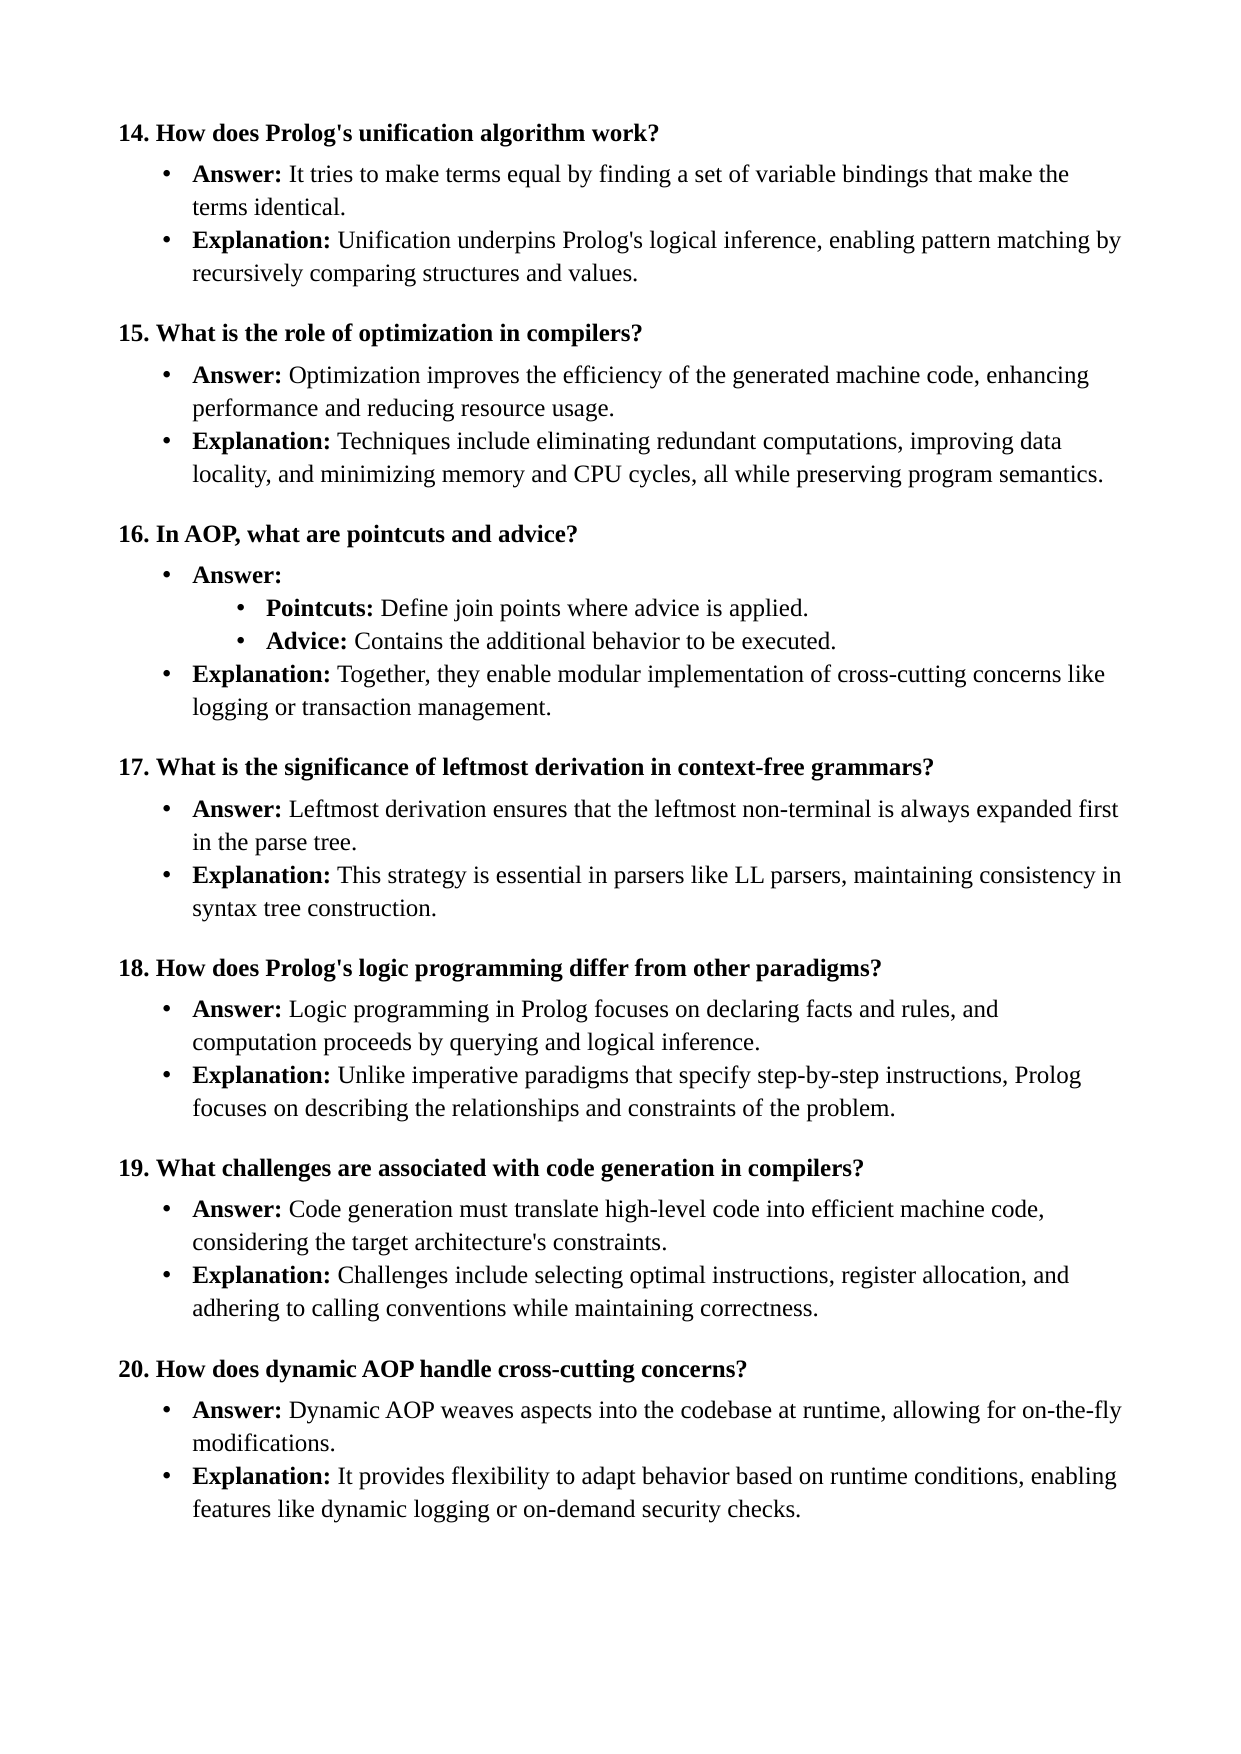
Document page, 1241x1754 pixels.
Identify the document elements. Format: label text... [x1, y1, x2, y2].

list Advice: Contains the additional behavior to be executed. [236, 626, 1122, 655]
list Answer: It tries to make terms equal by finding a set of variable bindings that make the terms identical. [162, 159, 1122, 221]
list Explanation: Techniques include eliminating redundant computations, improving data locality, and minimizing memory and CPU cycles, all while preserving program semantics. [162, 426, 1122, 488]
list Answer: Code generation must translate high-level code into efficient machine code, considering the target architecture's constraints. [162, 1194, 1122, 1256]
list Answer: Optimization improves the efficiency of the generated machine code, enhancing performance and reducing resource usage. [162, 360, 1122, 422]
list Answer: Leftmost derivation ensures that the leftmost non-terminal is always expanded first in the parse tree. [162, 794, 1122, 855]
subtitle 16. In AOP, what are pointcuts and advice? [118, 519, 1122, 548]
subtitle 18. How does Prolog's logic programming differ from other paradigms? [118, 953, 1122, 982]
list Explanation: This strategy is essential in parsers like LL parsers, maintaining consistency in syntax tree construction. [162, 860, 1122, 921]
list Explanation: Unlike imperative paradigms that specify step-by-step instructions, Prolog focuses on describing the relationships and constraints of the problem. [162, 1060, 1122, 1122]
list Answer: Dynamic AOP weaves aspects into the codebase at runtime, allowing for on-the-fly modifications. [162, 1395, 1122, 1457]
list Explanation: It provides flexibility to adapt behavior based on runtime conditions, enabling features like dynamic logging or on-demand security checks. [162, 1461, 1122, 1523]
list Pointcuts: Define join points where advice is applied. [236, 593, 1122, 622]
subtitle 17. What is the significance of leftmost derivation in context-free grammars? [118, 752, 1122, 781]
list Answer: [162, 560, 1122, 589]
subtitle 14. How does Prolog's unification algorithm work? [118, 118, 1122, 147]
list Explanation: Challenges include selecting optimal instructions, register allocation, and adhering to calling conventions while maintaining correctness. [162, 1261, 1122, 1322]
subtitle 15. What is the role of optimization in compilers? [118, 318, 1122, 347]
list Answer: Logic programming in Prolog focuses on declaring facts and rules, and computation proceeds by querying and logical inference. [162, 994, 1122, 1056]
list Explanation: Unification underpins Prolog's logical inference, enabling pattern matching by recursively comparing structures and values. [162, 225, 1122, 287]
subtitle 19. What challenges are associated with code generation in compilers? [118, 1153, 1122, 1182]
list Explanation: Together, they enable modular implementation of cross-cutting concerns like logging or transaction management. [162, 659, 1122, 721]
subtitle 20. How does dynamic AOP handle cross-cutting concerns? [118, 1354, 1122, 1382]
